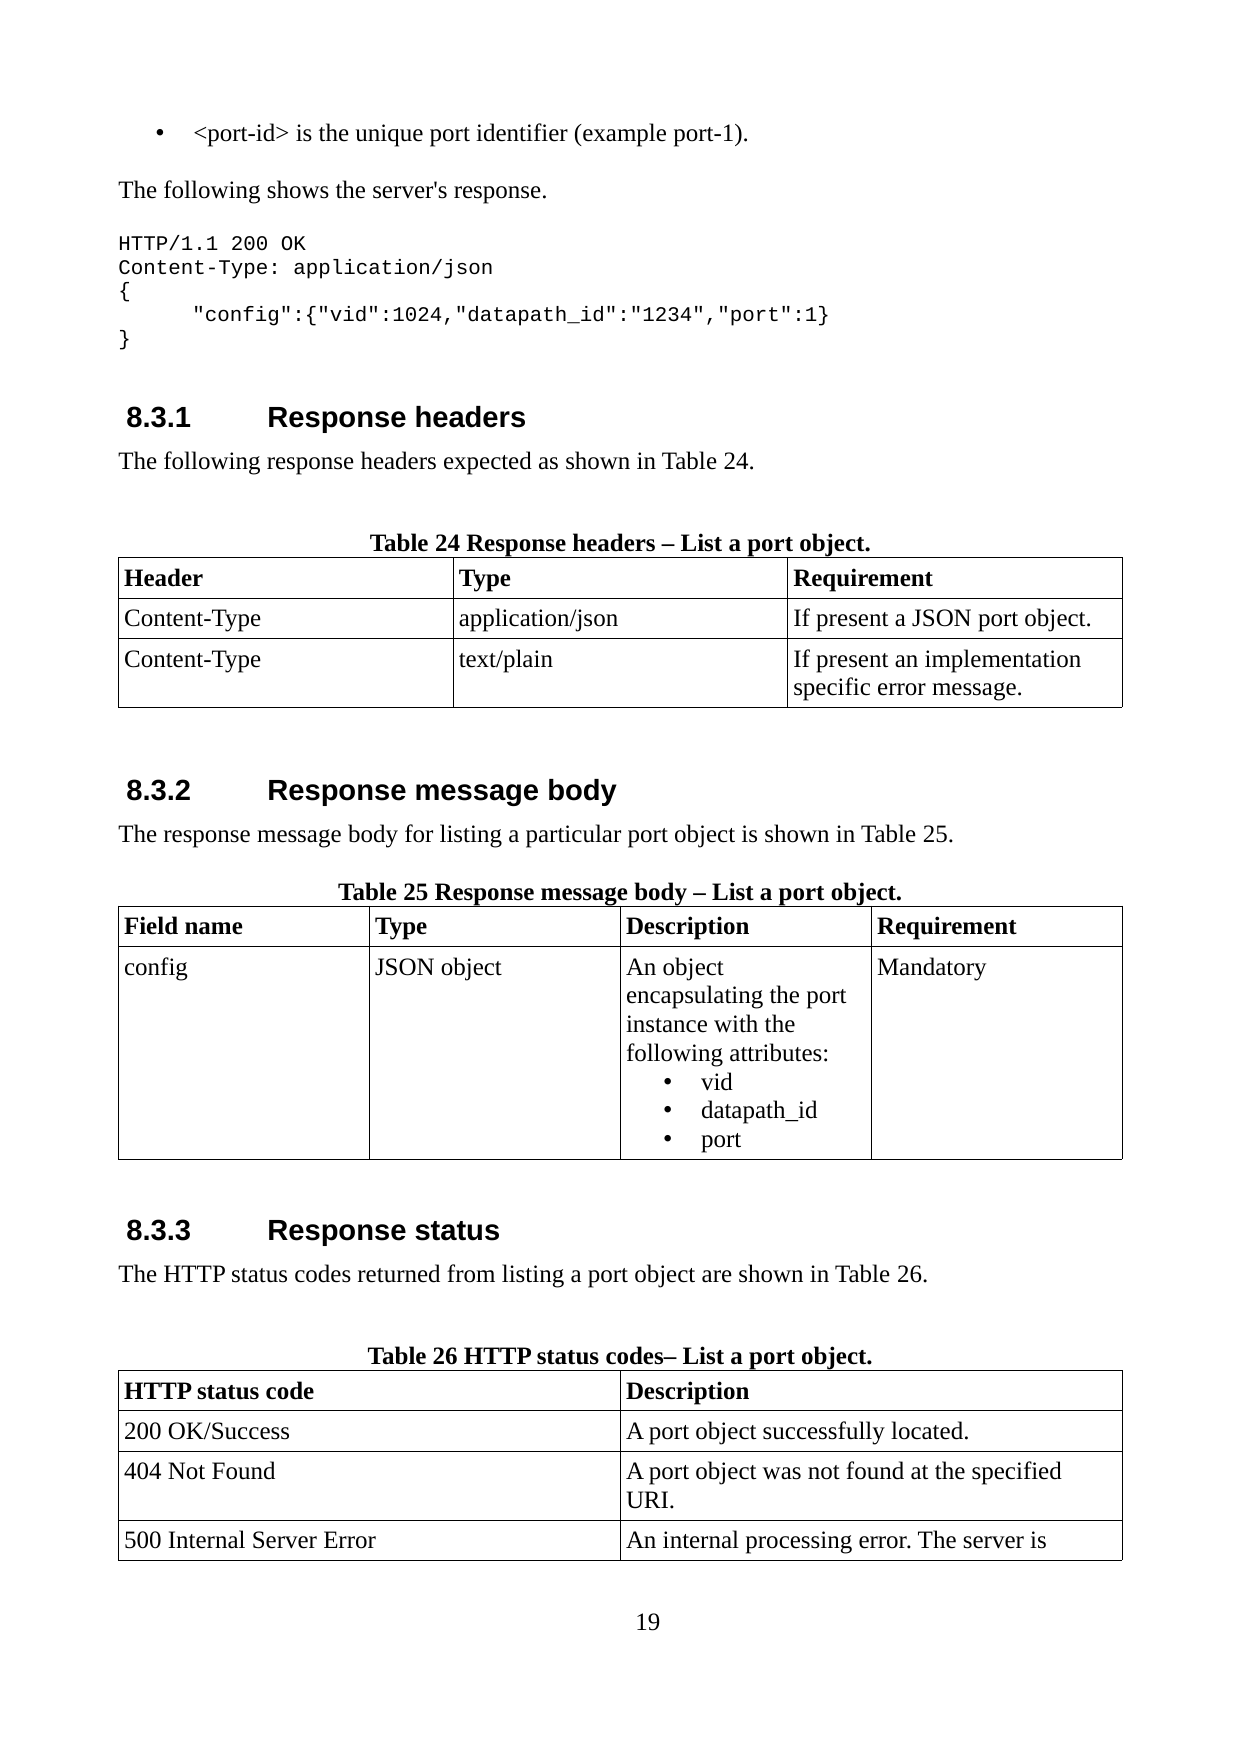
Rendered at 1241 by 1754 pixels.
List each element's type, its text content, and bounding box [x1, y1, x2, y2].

table_cell Content-Type [119, 639, 453, 707]
subtitle Response headers [118, 400, 1122, 433]
text "config":{"vid":1024,"datapath_id":"1234","port":1} [192, 304, 1122, 328]
table_cell 500 Internal Server Error [119, 1521, 620, 1560]
text Content-Type: application/json [118, 257, 1122, 280]
table_header Description [621, 907, 871, 946]
table_header HTTP status code [119, 1371, 620, 1410]
text The response message body for listing a particular port object is shown in Table 25. [118, 819, 1122, 848]
table_cell 404 Not Found [119, 1452, 620, 1519]
subtitle Table 25 Response message body – List a port object. [118, 877, 1122, 906]
table_cell 200 OK/Success [119, 1411, 620, 1451]
table_header Field name [119, 907, 369, 946]
subtitle Response message body [118, 773, 1122, 807]
table_cell An internal processing error. The server is [621, 1521, 1122, 1560]
table_cell A port object was not found at the specified URI. [621, 1452, 1122, 1519]
table_header Type [370, 907, 620, 946]
table_cell config [119, 947, 369, 1159]
table_header Requirement [872, 907, 1122, 946]
text HTTP/1.1 200 OK [118, 233, 1122, 257]
subtitle Table 24 Response headers – List a port object. [118, 528, 1122, 557]
table_header Header [119, 558, 453, 598]
text The following shows the server's response. [118, 176, 1122, 204]
subtitle Table 26 HTTP status codes– List a port object. [118, 1341, 1122, 1370]
table_header Type [454, 558, 787, 598]
table_cell If present an implementation specific error message. [788, 639, 1122, 707]
table_cell text/plain [454, 639, 787, 707]
table_cell If present a JSON port object. [788, 599, 1122, 638]
table_cell JSON object [370, 947, 620, 1159]
subtitle Response status [118, 1213, 1122, 1246]
text { [118, 280, 1122, 304]
table_header Requirement [788, 558, 1122, 598]
text The HTTP status codes returned from listing a port object are shown in Table 26. [118, 1259, 1122, 1287]
text } [118, 328, 1122, 351]
text The following response headers expected as shown in Table 24. [118, 446, 1122, 475]
table_header Description [621, 1371, 1122, 1410]
table_cell application/json [454, 599, 787, 638]
table_cell A port object successfully located. [621, 1411, 1122, 1451]
list <port-id> is the unique port identifier (example port-1). [156, 118, 1122, 147]
table_cell An object encapsulating the port instance with the following attributes: vid datapath_id port [621, 947, 871, 1159]
table_cell Mandatory [872, 947, 1122, 1159]
table_cell Content-Type [119, 599, 453, 638]
